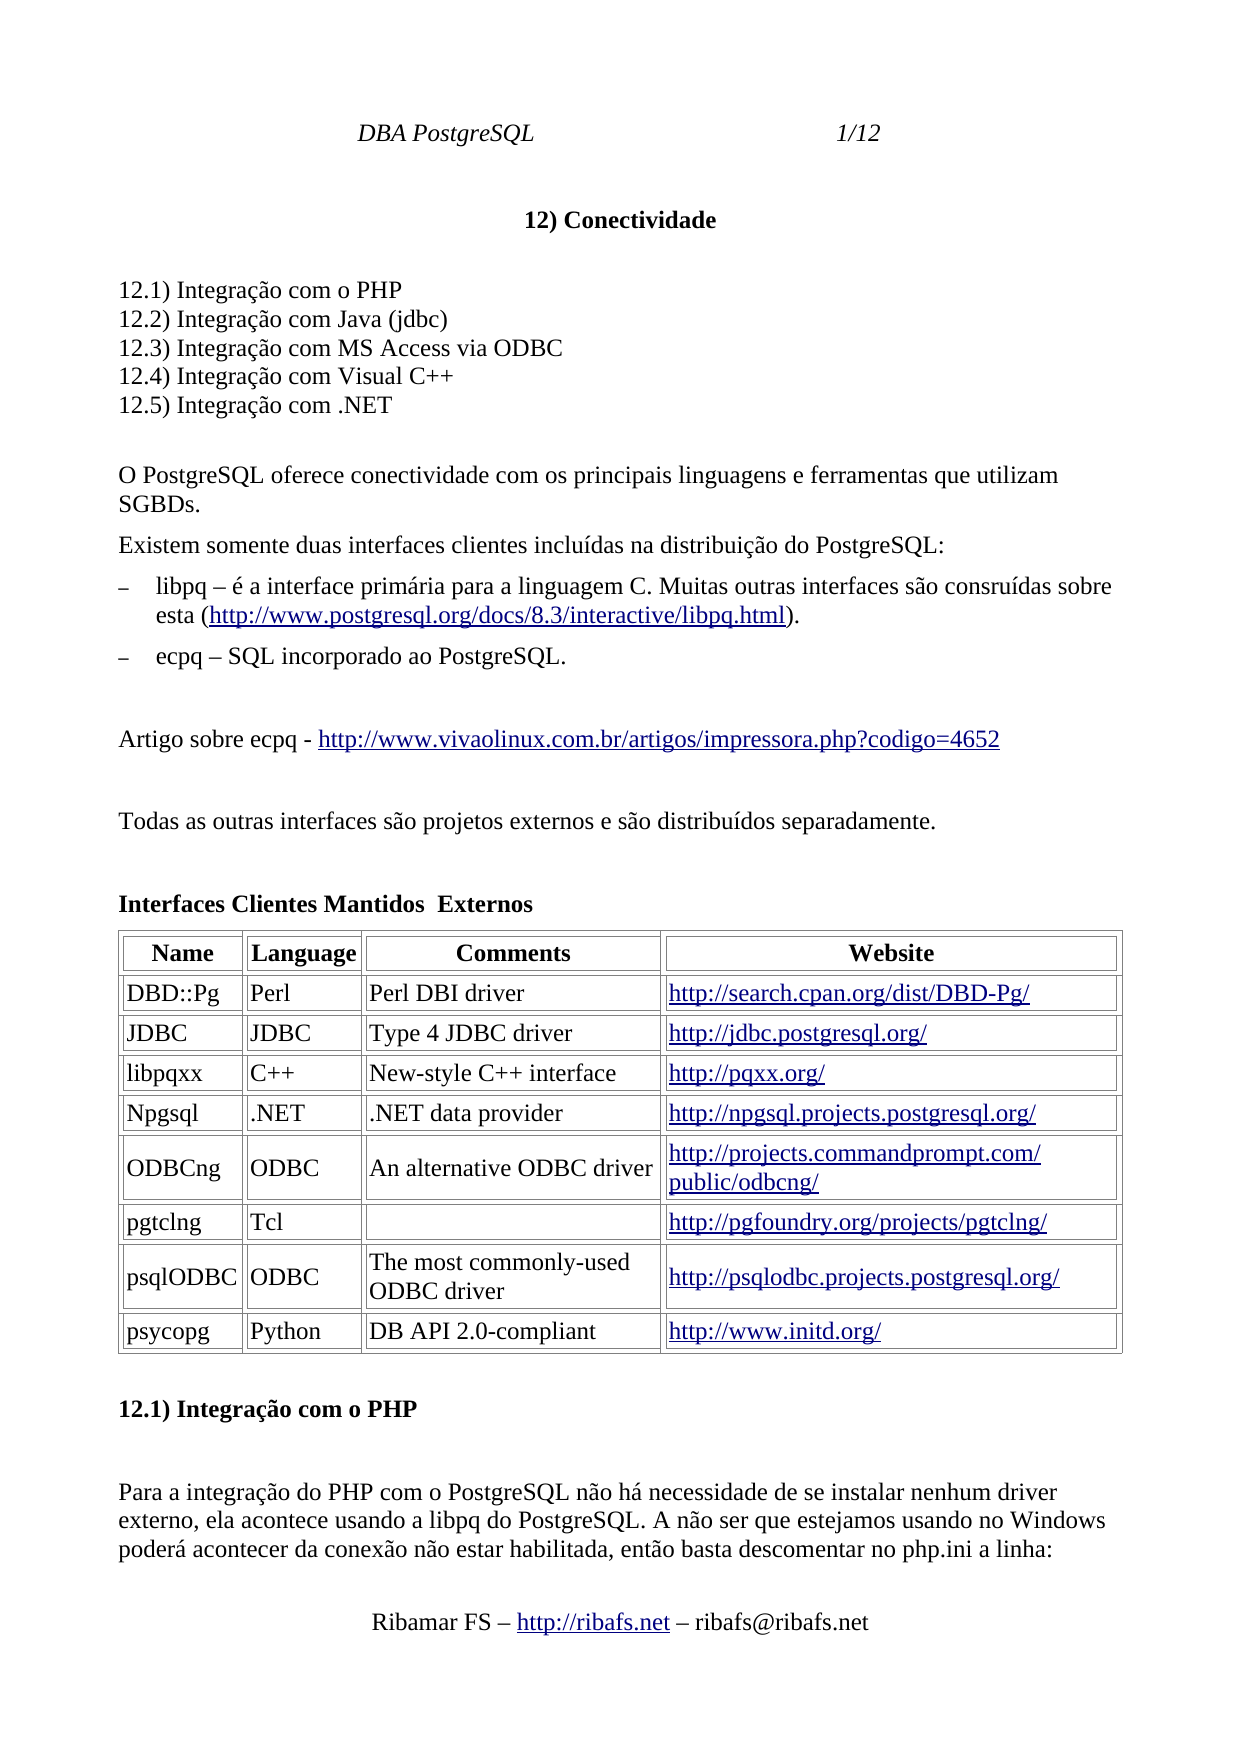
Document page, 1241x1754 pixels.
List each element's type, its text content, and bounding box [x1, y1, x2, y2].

table_cell DB API 2.0-compliant [362, 1314, 660, 1353]
table_cell libpqxx [119, 1056, 242, 1095]
list ecpq – SQL incorporado ao PostgreSQL. [118, 641, 1122, 670]
table_cell [367, 1205, 660, 1239]
table_cell Python [243, 1314, 361, 1353]
table_cell An alternative ODBC driver [362, 1136, 660, 1204]
table_cell ODBC [243, 1245, 361, 1313]
table_cell Perl DBI driver [362, 976, 660, 1015]
list libpq – é a interface primária para a linguagem C. Muitas outras interfaces são consruídas sobre esta (http://www.postgresql.org/docs/8.3/interactive/libpq.html). [118, 571, 1122, 629]
table_cell New-style C++ interface [362, 1056, 660, 1095]
table_cell psycopg [119, 1314, 242, 1353]
table_cell C++ [243, 1056, 361, 1095]
text 12.1) Integração com o PHP 12.2) Integração com Java (jdbc) 12.3) Integração com MS Access via ODBC 12.4) Integração com Visual C++ 12.5) Integração com .NET [118, 275, 1122, 448]
text O PostgreSQL oferece conectividade com os principais linguagens e ferramentas que utilizam SGBDs. [118, 460, 1122, 518]
table_cell http://psqlodbc.projects.postgresql.org/ [661, 1245, 1122, 1313]
text Para a integração do PHP com o PostgreSQL não há necessidade de se instalar nenhum driver externo, ela acontece usando a libpq do PostgreSQL. A não ser que estejamos usando no Windows poderá acontecer da conexão não estar habilitada, então basta descomentar no php.ini a linha: [118, 1477, 1122, 1563]
table_cell JDBC [243, 1016, 361, 1055]
text Artigo sobre ecpq - http://www.vivaolinux.com.br/artigos/impressora.php?codigo=4652 [118, 724, 1122, 753]
table_header Website [661, 931, 1122, 975]
table_cell ODBCng [119, 1136, 242, 1204]
table_cell http://projects.commandprompt.com/public/odbcng/ [661, 1136, 1122, 1204]
table_cell http://pqxx.org/ [661, 1056, 1122, 1095]
table_cell .NET data provider [362, 1096, 660, 1135]
table_cell The most commonly-used ODBC driver [362, 1245, 660, 1313]
table_cell JDBC [119, 1016, 242, 1055]
table_cell Perl [243, 976, 361, 1015]
table_cell Tcl [243, 1205, 361, 1244]
table_header Language [243, 931, 361, 975]
table_cell .NET [243, 1096, 361, 1135]
table_cell ODBC [243, 1136, 361, 1204]
table_header Name [119, 931, 242, 975]
table_cell http://jdbc.postgresql.org/ [661, 1016, 1122, 1055]
table_cell pgtclng [119, 1205, 242, 1244]
text Existem somente duas interfaces clientes incluídas na distribuição do PostgreSQL: [118, 530, 1122, 559]
table_cell [362, 1205, 660, 1244]
table_cell Npgsql [119, 1096, 242, 1135]
table_header Comments [362, 931, 660, 975]
table_cell http://search.cpan.org/dist/DBD-Pg/ [661, 976, 1122, 1015]
text Interfaces Clientes Mantidos Externos [118, 889, 1122, 918]
text 12.1) Integração com o PHP [118, 1394, 1122, 1423]
text 12) Conectividade [118, 205, 1122, 263]
text Todas as outras interfaces são projetos externos e são distribuídos separadamente. [118, 806, 1122, 835]
table_cell DBD::Pg [119, 976, 242, 1015]
table_cell http://npgsql.projects.postgresql.org/ [661, 1096, 1122, 1135]
table_cell http://www.initd.org/ [661, 1314, 1122, 1353]
table_cell psqlODBC [119, 1245, 242, 1313]
table_cell http://pgfoundry.org/projects/pgtclng/ [661, 1205, 1122, 1244]
table_cell Type 4 JDBC driver [362, 1016, 660, 1055]
